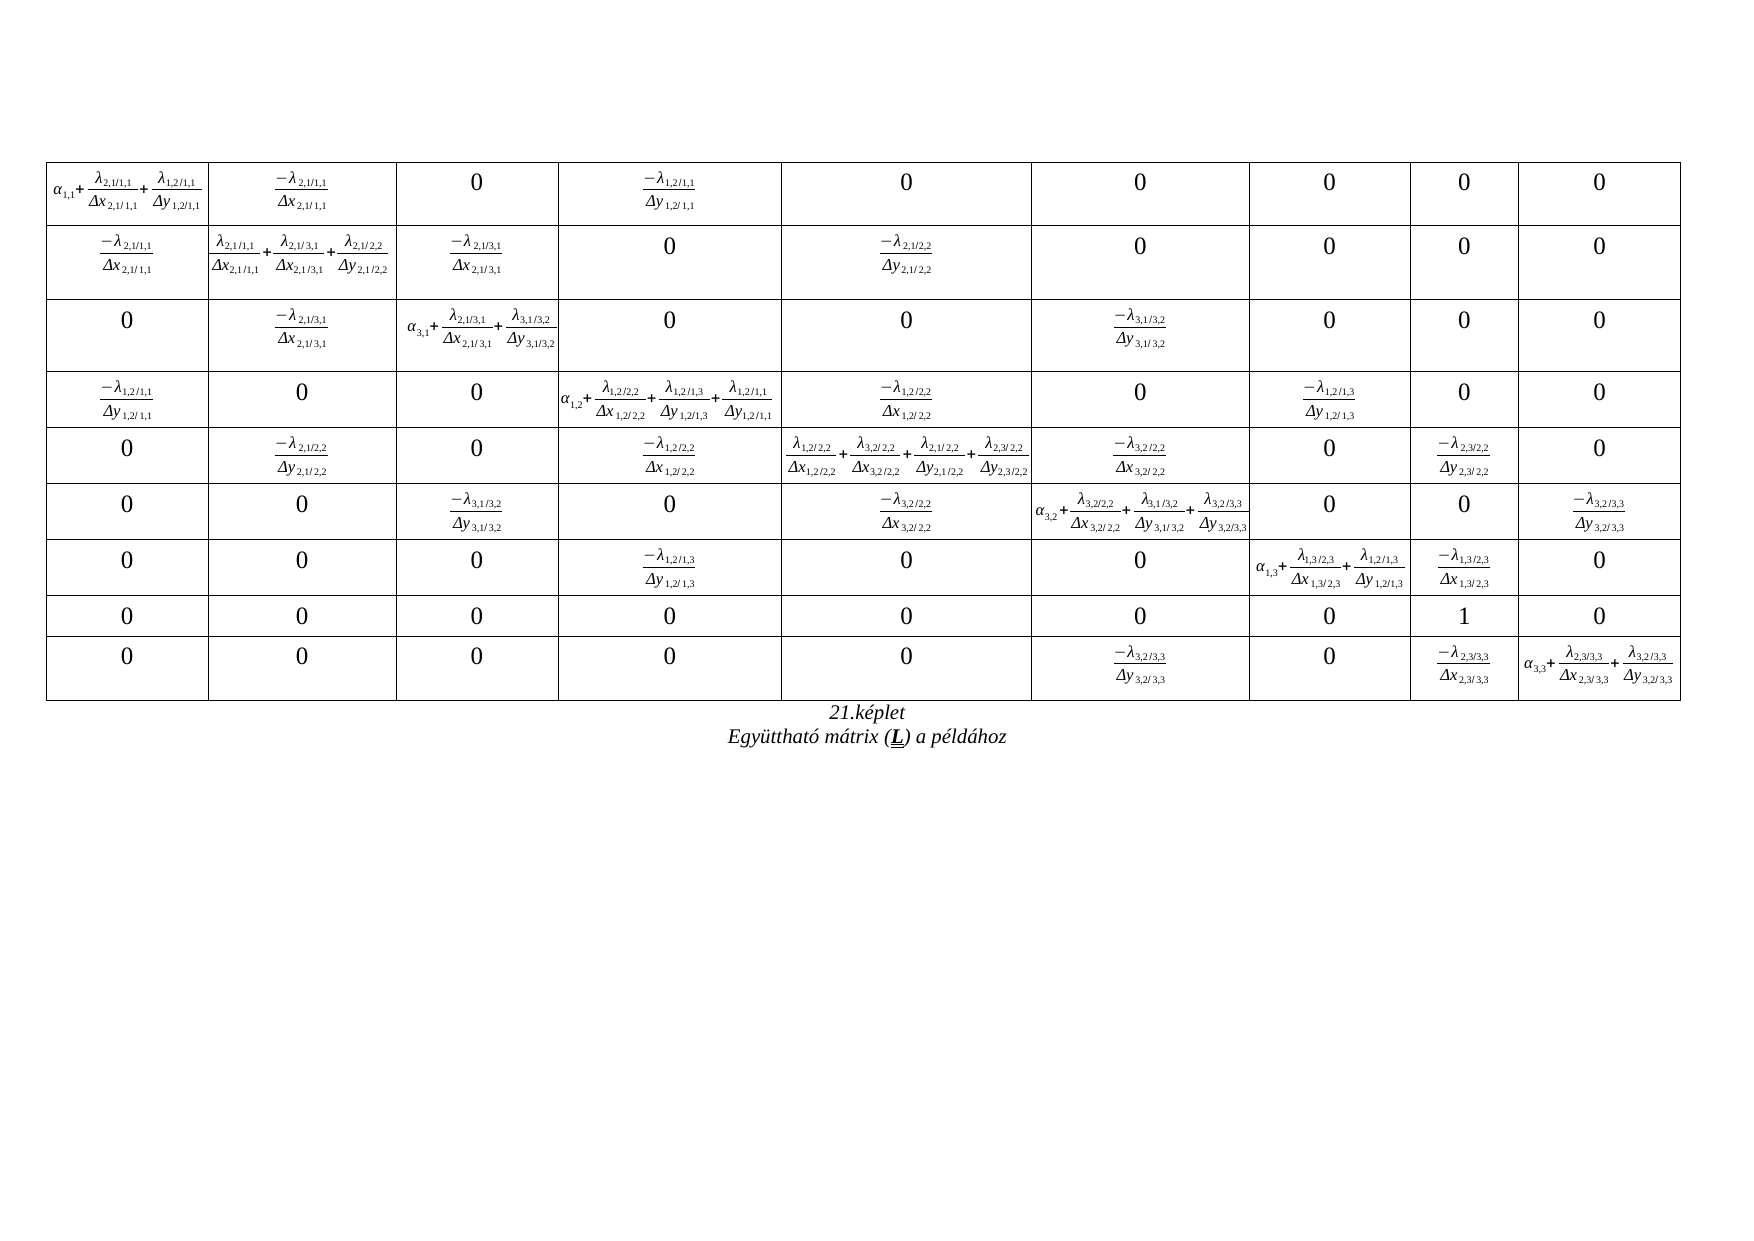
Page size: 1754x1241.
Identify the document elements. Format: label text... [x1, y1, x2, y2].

table_cell [559, 540, 781, 595]
table_cell 0 [559, 300, 781, 371]
table_cell 0 [1032, 596, 1249, 636]
table_cell 0 [1519, 540, 1680, 595]
table_cell [782, 428, 1031, 483]
table_cell 0 [1032, 226, 1249, 299]
table_cell 0 [782, 300, 1031, 371]
table_cell [782, 372, 1031, 427]
table_cell 0 [782, 596, 1031, 636]
table_cell [209, 300, 396, 371]
table_cell 0 [1519, 372, 1680, 427]
table_cell [47, 226, 208, 299]
table_cell 0 [397, 372, 558, 427]
table_cell 0 [47, 596, 208, 636]
table_cell 0 [209, 484, 396, 539]
table_cell [1250, 540, 1410, 595]
table_cell [559, 428, 781, 483]
table_header [559, 163, 781, 225]
table_cell 0 [1519, 226, 1680, 299]
table_header 0 [397, 163, 558, 225]
table_cell 0 [1411, 372, 1518, 427]
table_cell 0 [47, 428, 208, 483]
table_cell 0 [397, 637, 558, 700]
table_cell 0 [209, 372, 396, 427]
table_cell 0 [1411, 300, 1518, 371]
table_cell 0 [1032, 540, 1249, 595]
table_cell [782, 484, 1031, 539]
table_cell 0 [1411, 226, 1518, 299]
table_header [47, 163, 208, 225]
table_cell 0 [47, 300, 208, 371]
table_cell 0 [559, 226, 781, 299]
subtitle Együttható mátrix (L) a példához [153, 724, 1583, 748]
table_cell [1519, 484, 1680, 539]
table_cell 0 [1250, 637, 1410, 700]
table_header [209, 163, 396, 225]
table_cell [397, 226, 558, 299]
table_cell [1250, 372, 1410, 427]
table_cell [1411, 540, 1518, 595]
table_cell 0 [47, 484, 208, 539]
table_cell [1519, 637, 1680, 700]
table_cell [397, 300, 558, 371]
table_cell 0 [1250, 428, 1410, 483]
table_cell 0 [559, 637, 781, 700]
table_cell 0 [47, 637, 208, 700]
table_cell [209, 428, 396, 483]
table_cell 0 [1250, 300, 1410, 371]
table_cell [782, 226, 1031, 299]
table_header 0 [1250, 163, 1410, 225]
table_cell [1032, 637, 1249, 700]
table_cell 0 [559, 484, 781, 539]
table_cell 0 [1519, 596, 1680, 636]
table_cell [1032, 300, 1249, 371]
table_cell 0 [1411, 484, 1518, 539]
table_cell 0 [209, 540, 396, 595]
table_cell 0 [209, 596, 396, 636]
table_cell [1032, 428, 1249, 483]
table_header 0 [782, 163, 1031, 225]
table_cell 0 [1250, 484, 1410, 539]
table_cell 0 [1519, 428, 1680, 483]
table_header 0 [1411, 163, 1518, 225]
table_cell [1411, 637, 1518, 700]
table_cell [209, 226, 396, 299]
table_cell 0 [782, 637, 1031, 700]
table_cell 0 [782, 540, 1031, 595]
table_cell 0 [1250, 226, 1410, 299]
table_cell 0 [1250, 596, 1410, 636]
table_header 0 [1032, 163, 1249, 225]
table_cell [47, 372, 208, 427]
table_cell 0 [47, 540, 208, 595]
table_cell [1411, 428, 1518, 483]
table_cell 0 [397, 428, 558, 483]
table_cell 0 [209, 637, 396, 700]
table_cell 1 [1411, 596, 1518, 636]
subtitle 21.képlet [153, 701, 1583, 724]
table_cell 0 [397, 596, 558, 636]
table_cell [1032, 484, 1249, 539]
table_cell [397, 484, 558, 539]
table_cell 0 [1519, 300, 1680, 371]
table_header 0 [1519, 163, 1680, 225]
table_cell 0 [1032, 372, 1249, 427]
table_cell 0 [559, 596, 781, 636]
table_cell [559, 372, 781, 427]
table_cell 0 [397, 540, 558, 595]
